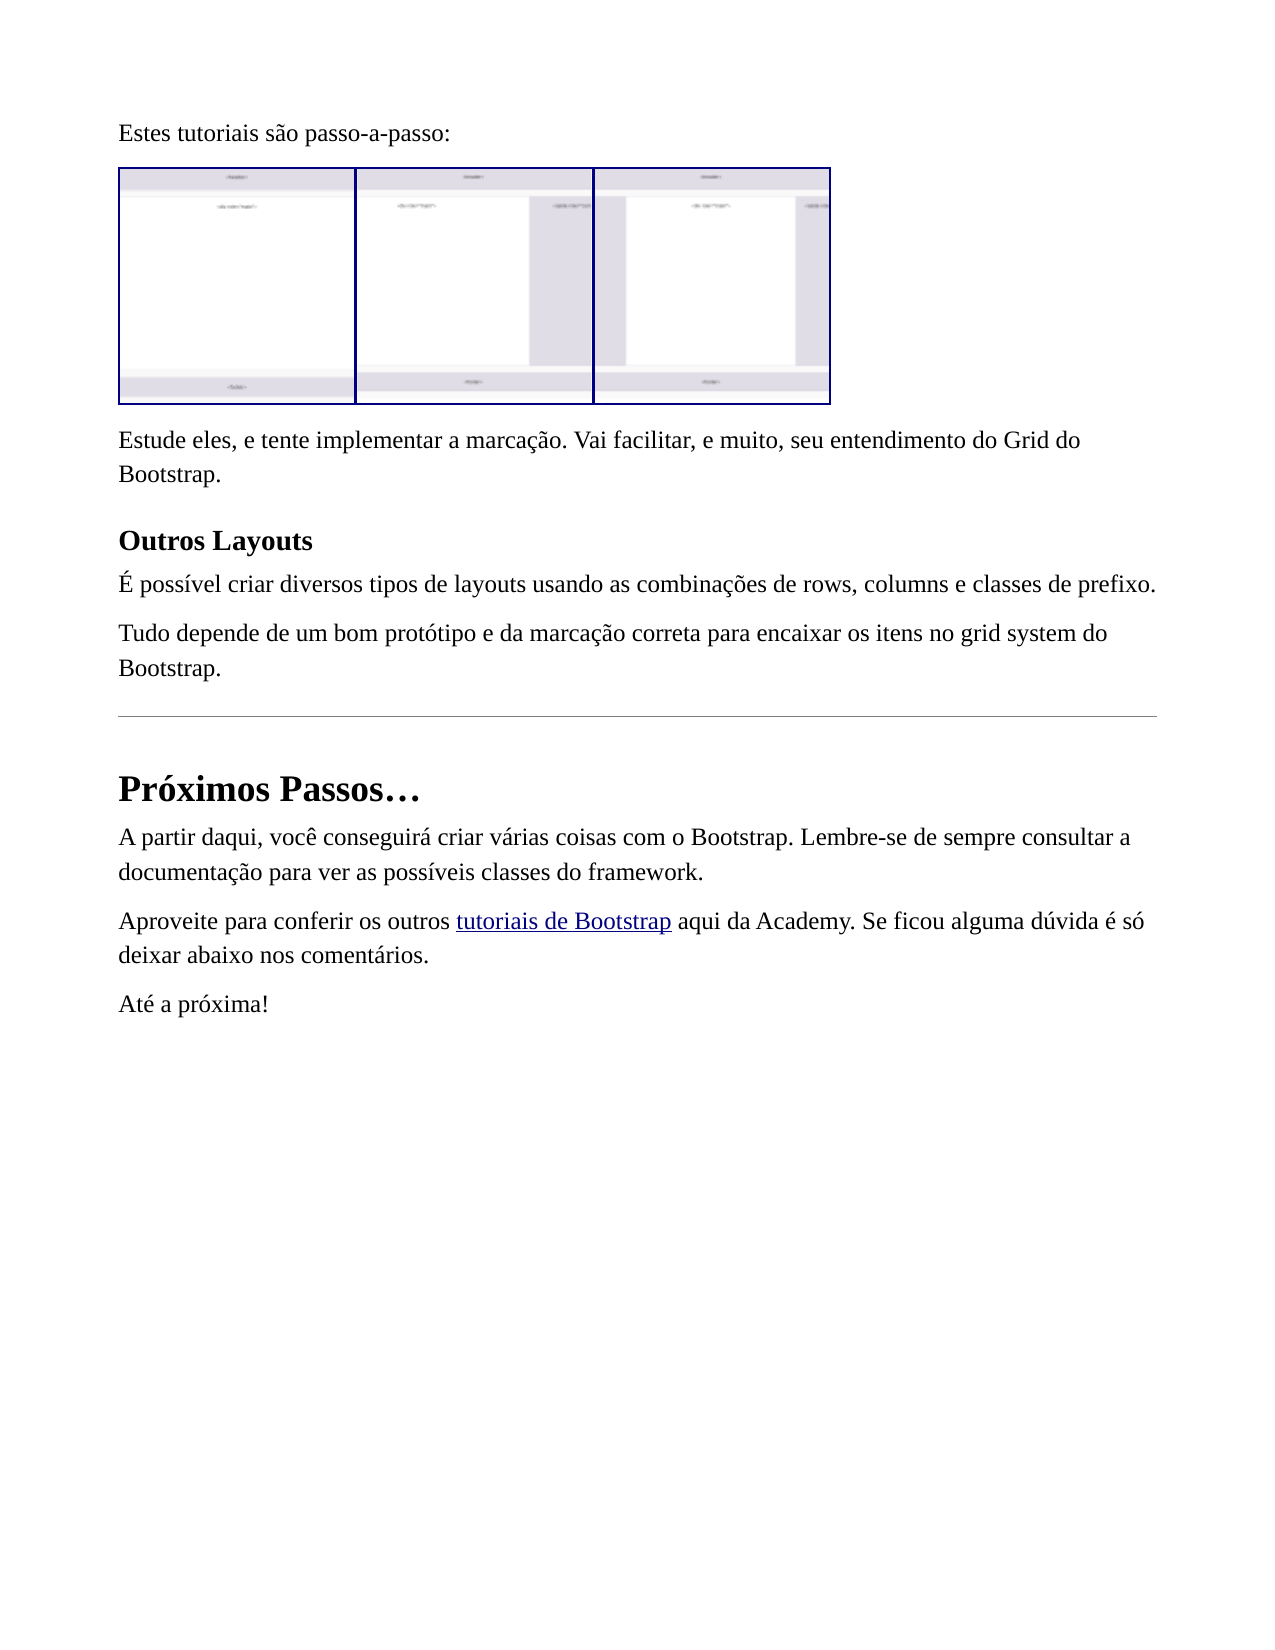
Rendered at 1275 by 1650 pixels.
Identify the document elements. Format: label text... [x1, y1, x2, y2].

subtitle Próximos Passos… [118, 767, 1157, 810]
text A partir daqui, você conseguirá criar várias coisas com o Bootstrap. Lembre-se de sempre consultar a documentação para ver as possíveis classes do framework. [118, 822, 1157, 886]
text Estude eles, e tente implementar a marcação. Vai facilitar, e muito, seu entendimento do Grid do Bootstrap. [118, 425, 1157, 488]
picture [357, 169, 592, 403]
subtitle Outros Layouts [118, 523, 1157, 557]
picture [595, 169, 829, 403]
text É possível criar diversos tipos de layouts usando as combinações de rows, columns e classes de prefixo. [118, 569, 1157, 598]
text Até a próxima! [118, 989, 1157, 1018]
text Aproveite para conferir os outros tutoriais de Bootstrap aqui da Academy. Se ficou alguma dúvida é só deixar abaixo nos comentários. [118, 906, 1157, 969]
text Tudo depende de um bom protótipo e da marcação correta para encaixar os itens no grid system do Bootstrap. [118, 618, 1157, 681]
picture [120, 169, 354, 403]
text Estes tutoriais são passo-a-passo: [118, 118, 1157, 147]
